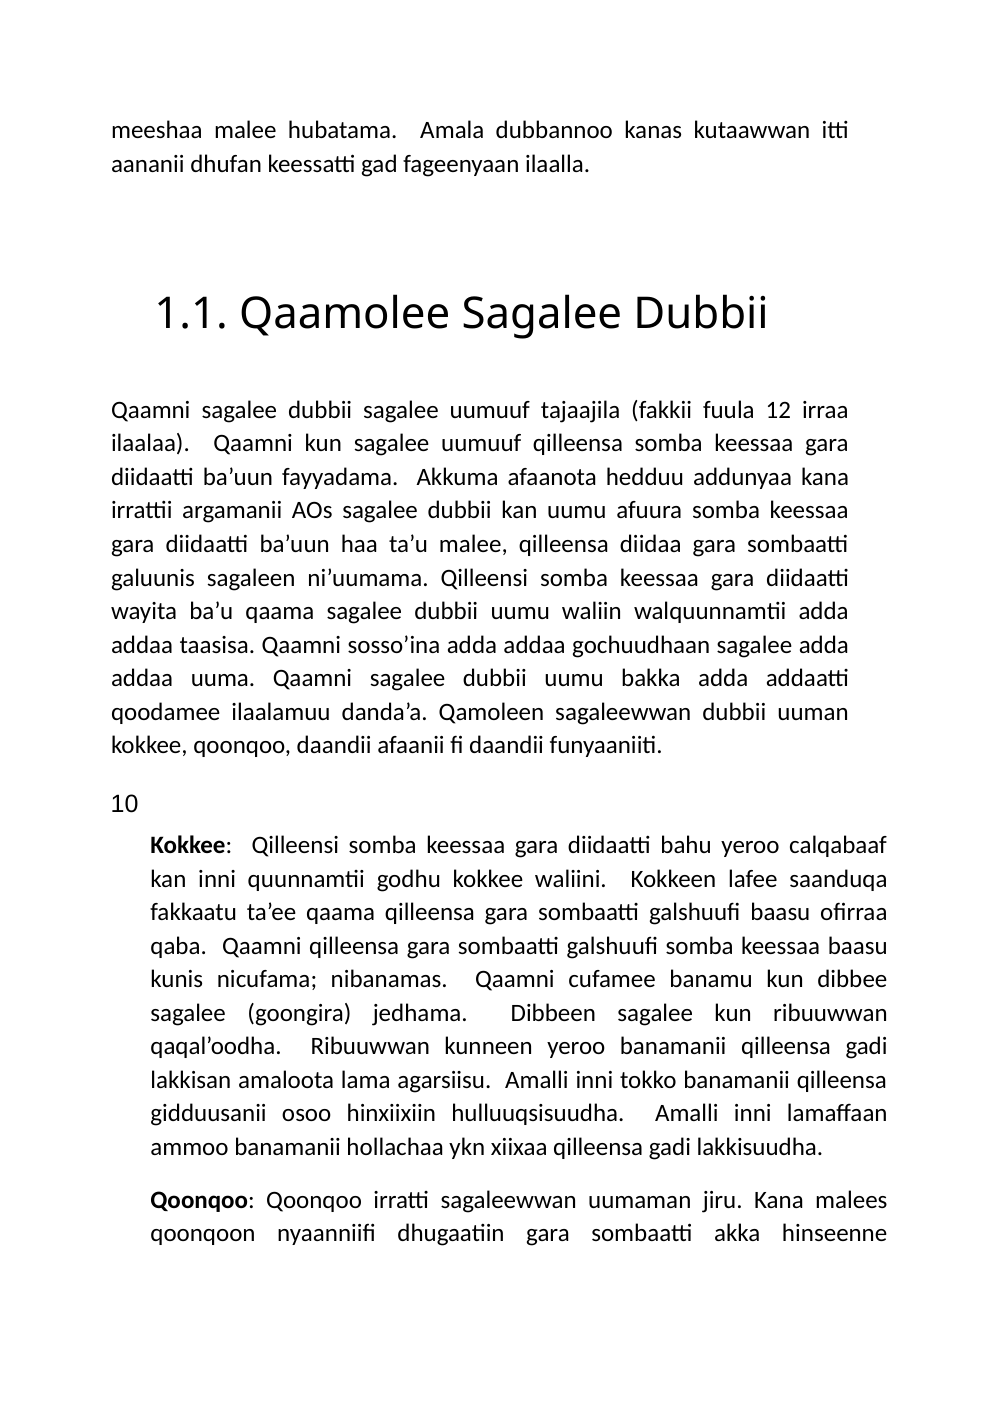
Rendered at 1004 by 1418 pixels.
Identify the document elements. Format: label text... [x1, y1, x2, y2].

text Qaamni sagalee dubbii sagalee uumuuf tajaajila (fakkii fuula 12 irraa ilaalaa). Qaamni kun sagalee uumuuf qilleensa somba keessaa gara diidaatti ba’uun fayyadama. Akkuma afaanota hedduu addunyaa kana irrattii argamanii AOs sagalee dubbii kan uumu afuura somba keessaa gara diidaatti ba’uun haa ta’u malee, qilleensa diidaa gara sombaatti galuunis sagaleen ni’uumama. Qilleensi somba keessaa gara diidaatti wayita ba’u qaama sagalee dubbii uumu waliin walquunnamtii adda addaa taasisa. Qaamni sosso’ina adda addaa gochuudhaan sagalee adda addaa uuma. Qaamni sagalee dubbii uumu bakka adda addaatti qoodamee ilaalamuu danda’a. Qamoleen sagaleewwan dubbii uuman kokkee, qoonqoo, daandii afaanii fi daandii funyaaniiti. [111, 394, 850, 760]
text Kokkee: Qilleensi somba keessaa gara diidaatti bahu yeroo calqabaaf kan inni quunnamtii godhu kokkee waliini. Kokkeen lafee saanduqa fakkaatu ta’ee qaama qilleensa gara sombaatti galshuufi baasu ofirraa qaba. Qaamni qilleensa gara sombaatti galshuufi somba keessaa baasu kunis nicufama; nibanamas. Qaamni cufamee banamu kun dibbee sagalee (goongira) jedhama. Dibbeen sagalee kun ribuuwwan qaqal’oodha. Ribuuwwan kunneen yeroo banamanii qilleensa gadi lakkisan amaloota lama agarsiisu. Amalli inni tokko banamanii qilleensa gidduusanii osoo hinxiixiin hulluuqsisuudha. Amalli inni lamaffaan ammoo banamanii hollachaa ykn xiixaa qilleensa gadi lakkisuudha. [150, 829, 888, 1162]
text Qoonqoo: Qoonqoo irratti sagaleewwan uumaman jiru. Kana malees qoonqoon nyaanniifi dhugaatiin gara sombaatti akka hinseenne [150, 1184, 888, 1248]
text 10 [110, 789, 894, 818]
subtitle 1.1. Qaamolee Sagalee Dubbii [109, 282, 894, 342]
text meeshaa malee hubatama. Amala dubbannoo kanas kutaawwan itti aananii dhufan keessatti gad fageenyaan ilaalla. [111, 114, 850, 178]
